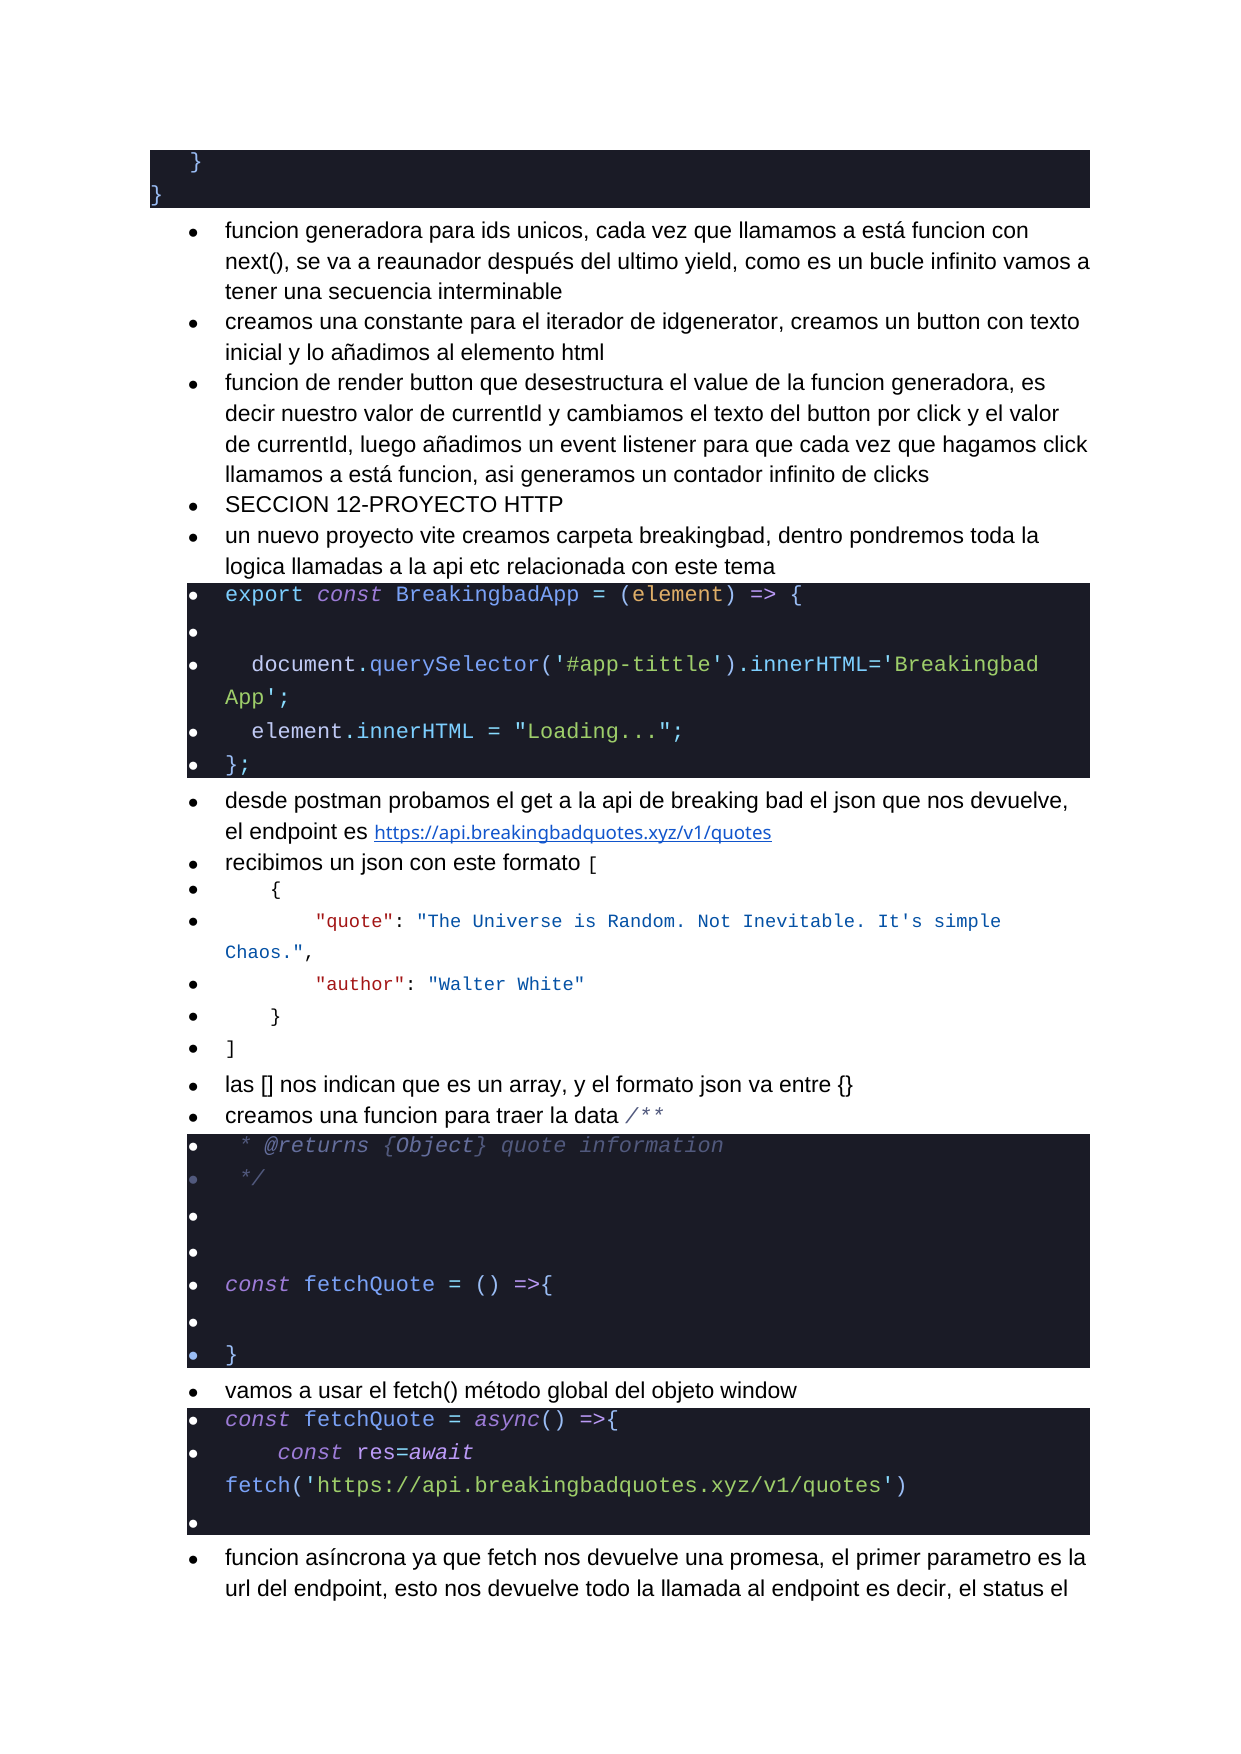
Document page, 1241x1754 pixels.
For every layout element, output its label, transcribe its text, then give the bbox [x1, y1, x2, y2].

text } [150, 150, 1090, 175]
list creamos una funcion para traer la data /** [187, 1102, 1090, 1130]
list "quote": "The Universe is Random. Not Inevitable. It's simple Chaos.", [187, 911, 1090, 964]
list funcion generadora para ids unicos, cada vez que llamamos a está funcion con next(), se va a reaunador después del ultimo yield, como es un bucle infinito vamos a tener una secuencia interminable [187, 217, 1090, 304]
list vamos a usar el fetch() método global del objeto window [187, 1377, 1090, 1404]
list */ [187, 1168, 1090, 1192]
list un nuevo proyecto vite creamos carpeta breakingbad, dentro pondremos toda la logica llamadas a la api etc relacionada con este tema [187, 522, 1090, 579]
list }; [187, 753, 1090, 778]
list * @returns {Object} quote information [187, 1134, 1090, 1159]
list funcion asíncrona ya que fetch nos devuelve una promesa, el primer parametro es la url del endpoint, esto nos devuelve todo la llamada al endpoint es decir, el status el [187, 1544, 1090, 1602]
list "author": "Walter White" [187, 975, 1090, 996]
list creamos una constante para el iterador de idgenerator, creamos un button con texto inicial y lo añadimos al elemento html [187, 308, 1090, 366]
list const fetchQuote = () =>{ [187, 1273, 1090, 1298]
list const res=await fetch('https://api.breakingbadquotes.xyz/v1/quotes') [187, 1441, 1090, 1499]
list las [] nos indican que es un array, y el formato json va entre {} [187, 1071, 1090, 1098]
list } [187, 1007, 1090, 1028]
list recibimos un json con este formato [ [187, 848, 1090, 876]
list element.innerHTML = "Loading..."; [187, 720, 1090, 744]
list SECCION 12-PROYECTO HTTP [187, 491, 1090, 518]
list desde postman probamos el get a la api de breaking bad el json que nos devuelve, el endpoint es https://api.breakingbadquotes.xyz/v1/quotes [187, 787, 1090, 844]
list export const BreakingbadApp = (element) => { [187, 583, 1090, 608]
list funcion de render button que desestructura el value de la funcion generadora, es decir nuestro valor de currentId y cambiamos el texto del button por click y el valor de currentId, luego añadimos un event listener para que cada vez que hagamos click llamamos a está funcion, asi generamos un contador infinito de clicks [187, 369, 1090, 487]
list } [187, 1343, 1090, 1368]
list { [187, 879, 1090, 901]
list const fetchQuote = async() =>{ [187, 1408, 1090, 1433]
list ] [187, 1039, 1090, 1060]
text } [150, 183, 1090, 208]
list document.querySelector('#app-tittle').innerHTML='Breakingbad App'; [187, 653, 1090, 711]
